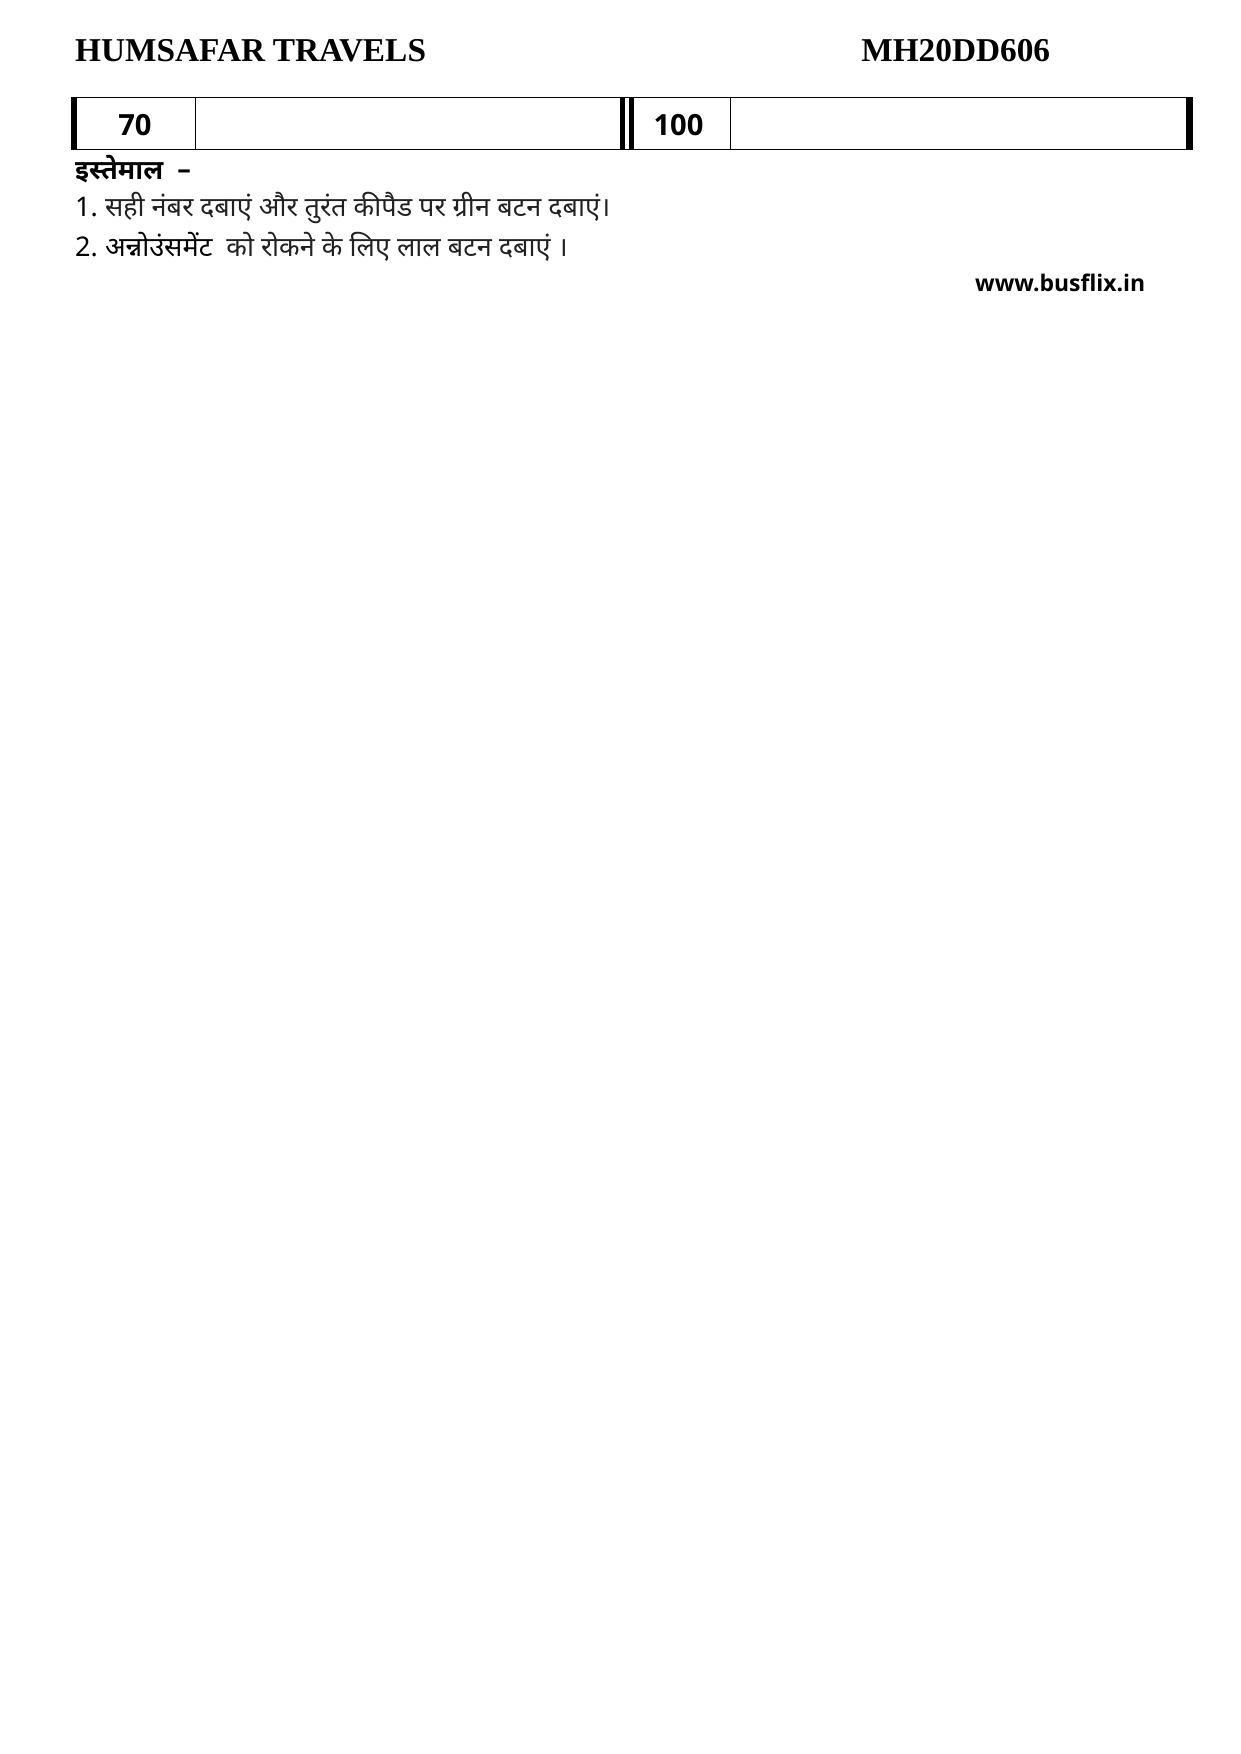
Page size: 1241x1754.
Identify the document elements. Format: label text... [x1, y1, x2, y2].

text www.busflix.in [75, 267, 1165, 298]
text 2. अन्नोउंसमेंट को रोकने के लिए लाल बटन दबाएं । [75, 227, 1165, 267]
table_cell 70 [77, 98, 195, 149]
table_cell 100 [634, 98, 730, 149]
table_cell [731, 98, 1186, 149]
table_cell [196, 98, 620, 149]
text इस्तेमाल – [75, 150, 1165, 187]
text 1. सही नंबर दबाएं और तुरंत कीपैड पर ग्रीन बटन दबाएं। [75, 187, 1165, 227]
